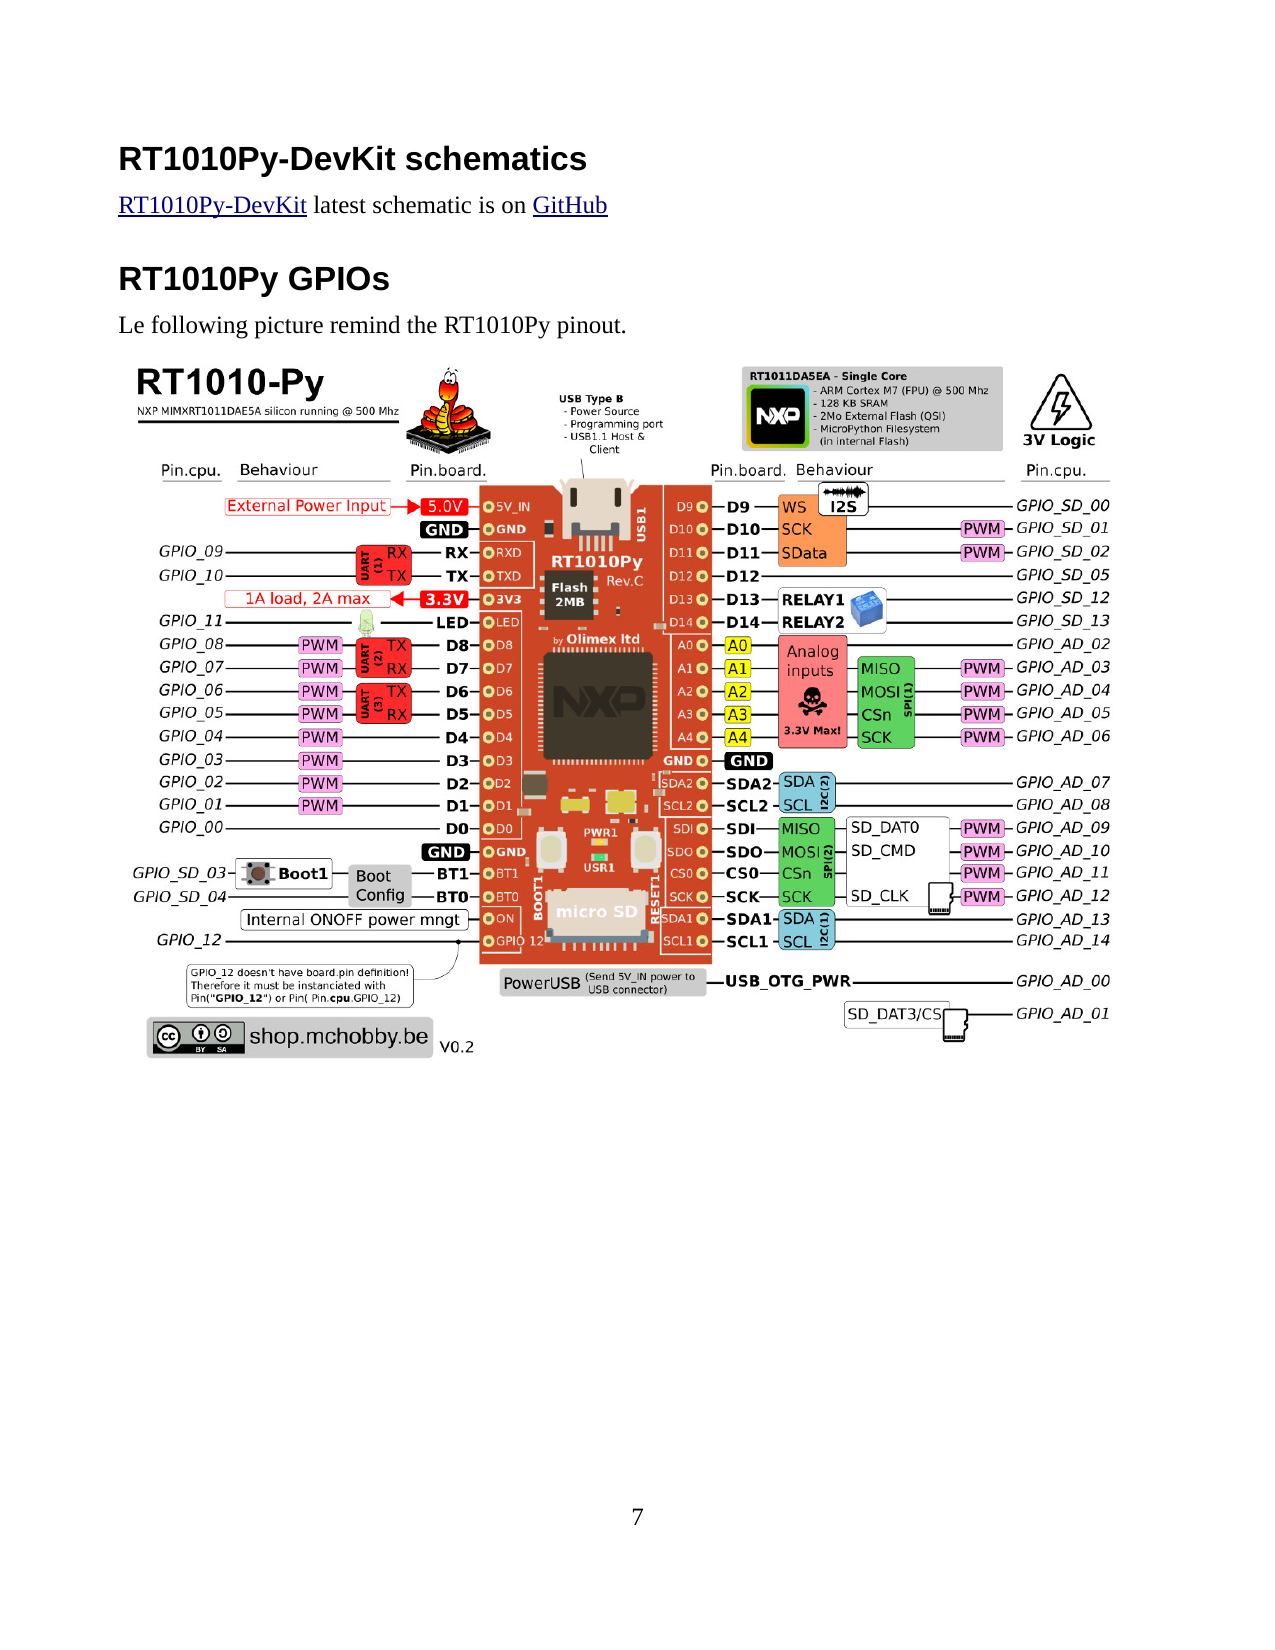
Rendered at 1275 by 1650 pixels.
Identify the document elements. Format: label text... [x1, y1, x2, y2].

picture [124, 357, 1119, 1067]
text RT1010Py-DevKit latest schematic is on GitHub [118, 190, 1157, 219]
text Le following picture remind the RT1010Py pinout. [118, 310, 1157, 338]
subtitle RT1010Py-DevKit schematics [118, 139, 1157, 178]
subtitle RT1010Py GPIOs [118, 258, 1157, 297]
